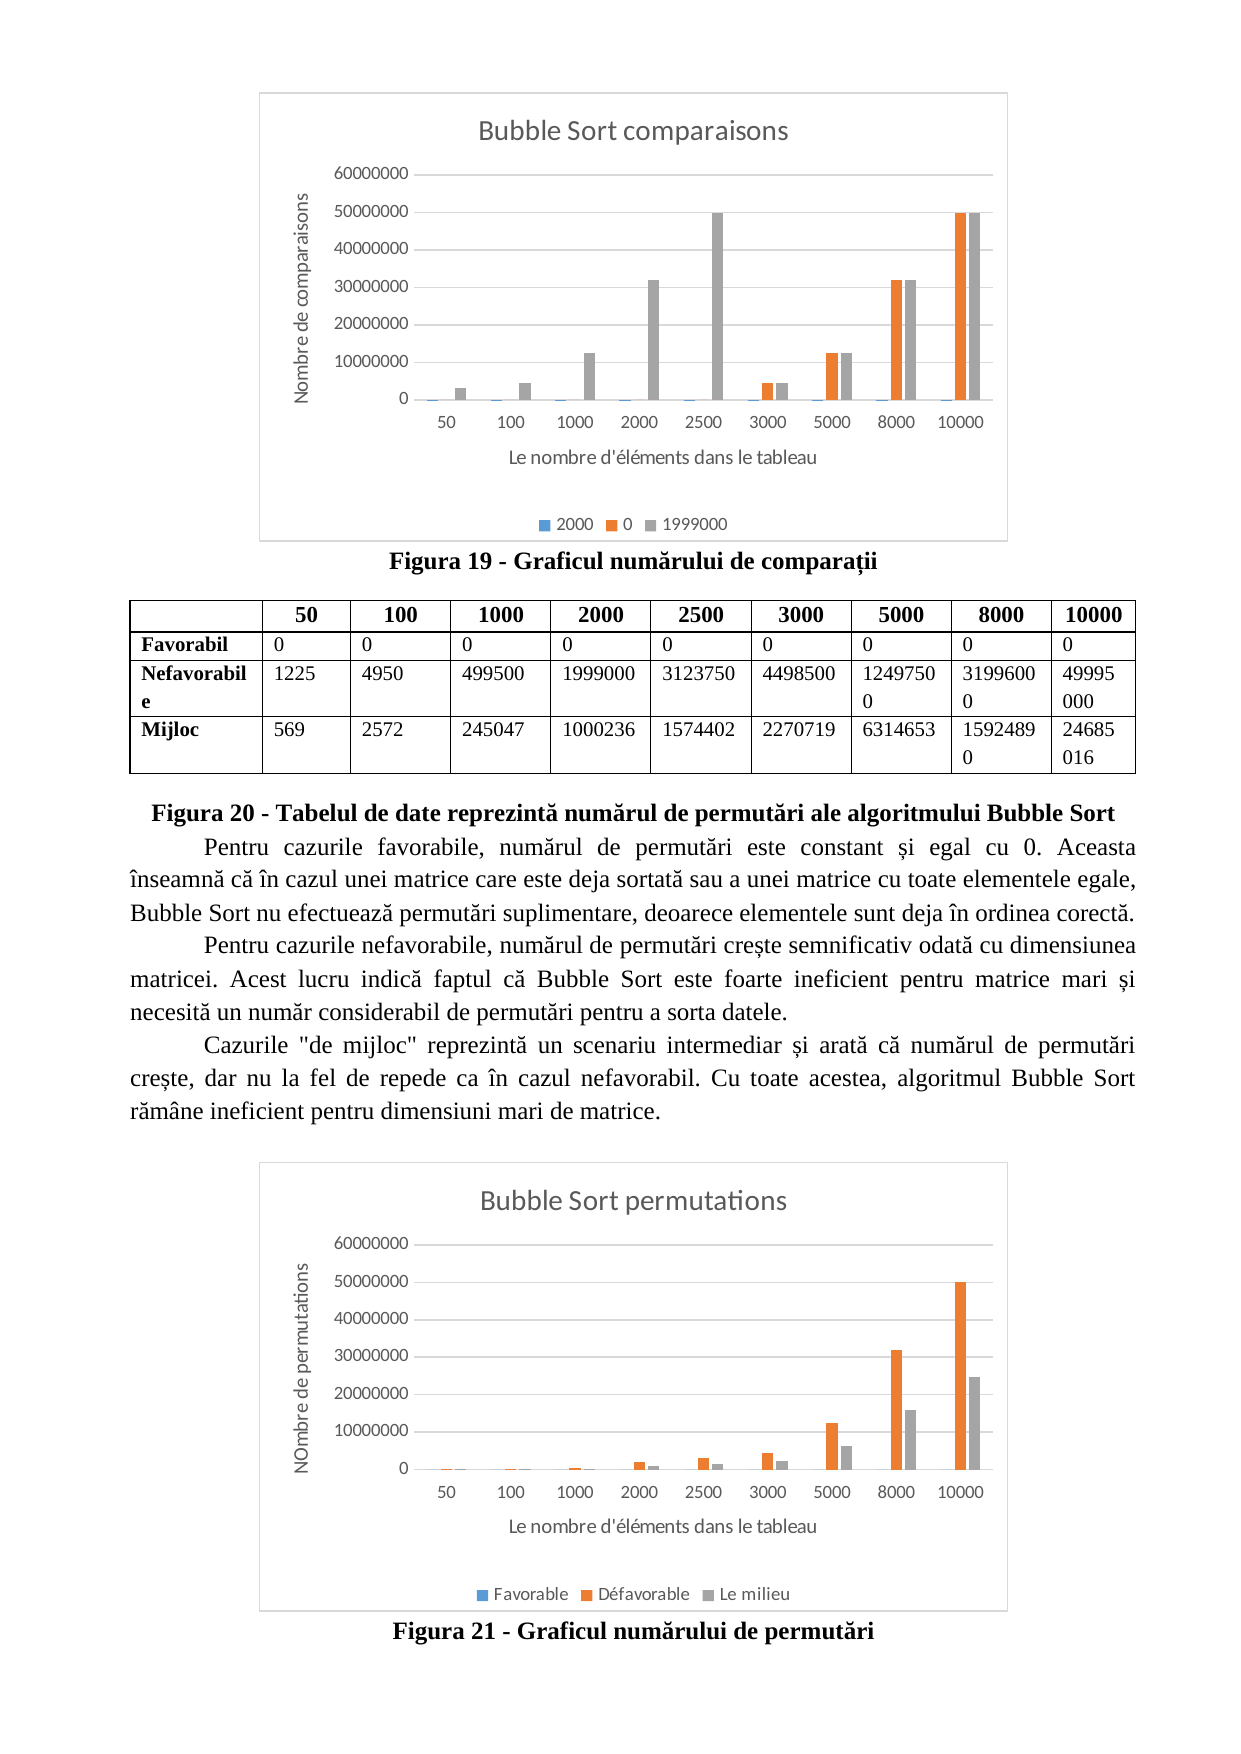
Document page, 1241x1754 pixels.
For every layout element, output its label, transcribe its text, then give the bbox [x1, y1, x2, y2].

table_cell 1574402 [651, 717, 751, 772]
table_cell Favorabil [131, 633, 262, 660]
table_cell 6314653 [852, 717, 951, 772]
table_header 50 [263, 601, 350, 631]
table_header 1000 [451, 601, 550, 631]
text Pentru cazurile favorabile, numărul de permutări este constant și egal cu 0. Aceasta înseamnă că în cazul unei matrice care este deja sortată sau a unei matrice cu toate elementele egale, Bubble Sort nu efectuează permutări suplimentare, deoarece elementele sunt deja în ordinea corectă. [130, 832, 1137, 926]
table_cell 0 [752, 633, 851, 660]
table_header 8000 [952, 601, 1051, 631]
text Pentru cazurile nefavorabile, numărul de permutări crește semnificativ odată cu dimensiunea matricei. Acest lucru indică faptul că Bubble Sort este foarte ineficient pentru matrice mari și necesită un număr considerabil de permutări pentru a sorta datele. [130, 931, 1137, 1025]
table_cell 15924890 [952, 717, 1051, 772]
table_header [131, 601, 262, 631]
table_cell 0 [451, 633, 550, 660]
table_cell 49995000 [1052, 661, 1135, 716]
table_cell 245047 [451, 717, 550, 772]
table_cell 1999000 [551, 661, 650, 716]
table_header 5000 [852, 601, 951, 631]
table_cell 569 [263, 717, 350, 772]
text Cazurile "de mijloc" reprezintă un scenariu intermediar și arată că numărul de permutări crește, dar nu la fel de repede ca în cazul nefavorabil. Cu toate acestea, algoritmul Bubble Sort rămâne ineficient pentru dimensiuni mari de matrice. [130, 1030, 1137, 1124]
table_cell 0 [651, 633, 751, 660]
table_cell 0 [551, 633, 650, 660]
table_cell Nefavorabile [131, 661, 262, 716]
table_cell 0 [852, 633, 951, 660]
table_cell 24685016 [1052, 717, 1135, 772]
table_cell 1225 [263, 661, 350, 716]
table_cell 12497500 [852, 661, 951, 716]
table_cell Mijloc [131, 717, 262, 772]
table_cell 2270719 [752, 717, 851, 772]
table_header 2500 [651, 601, 751, 631]
table_cell 0 [263, 633, 350, 660]
table_cell 0 [351, 633, 450, 660]
table_header 10000 [1052, 601, 1135, 631]
table_cell 0 [952, 633, 1051, 660]
table_cell 0 [1052, 633, 1135, 660]
table_cell 4950 [351, 661, 450, 716]
table_cell 4498500 [752, 661, 851, 716]
text Figura 20 - Tabelul de date reprezintă numărul de permutări ale algoritmului Bubble Sort [130, 798, 1137, 827]
table_header 100 [351, 601, 450, 631]
table_header 3000 [752, 601, 851, 631]
table_header 2000 [551, 601, 650, 631]
table_cell 3123750 [651, 661, 751, 716]
text Figura 21 - Graficul numărului de permutări [130, 1162, 1137, 1645]
table_cell 499500 [451, 661, 550, 716]
table_cell 31996000 [952, 661, 1051, 716]
table_cell 1000236 [551, 717, 650, 772]
text Figura 19 - Graficul numărului de comparații [130, 59, 1137, 575]
table_cell 2572 [351, 717, 450, 772]
